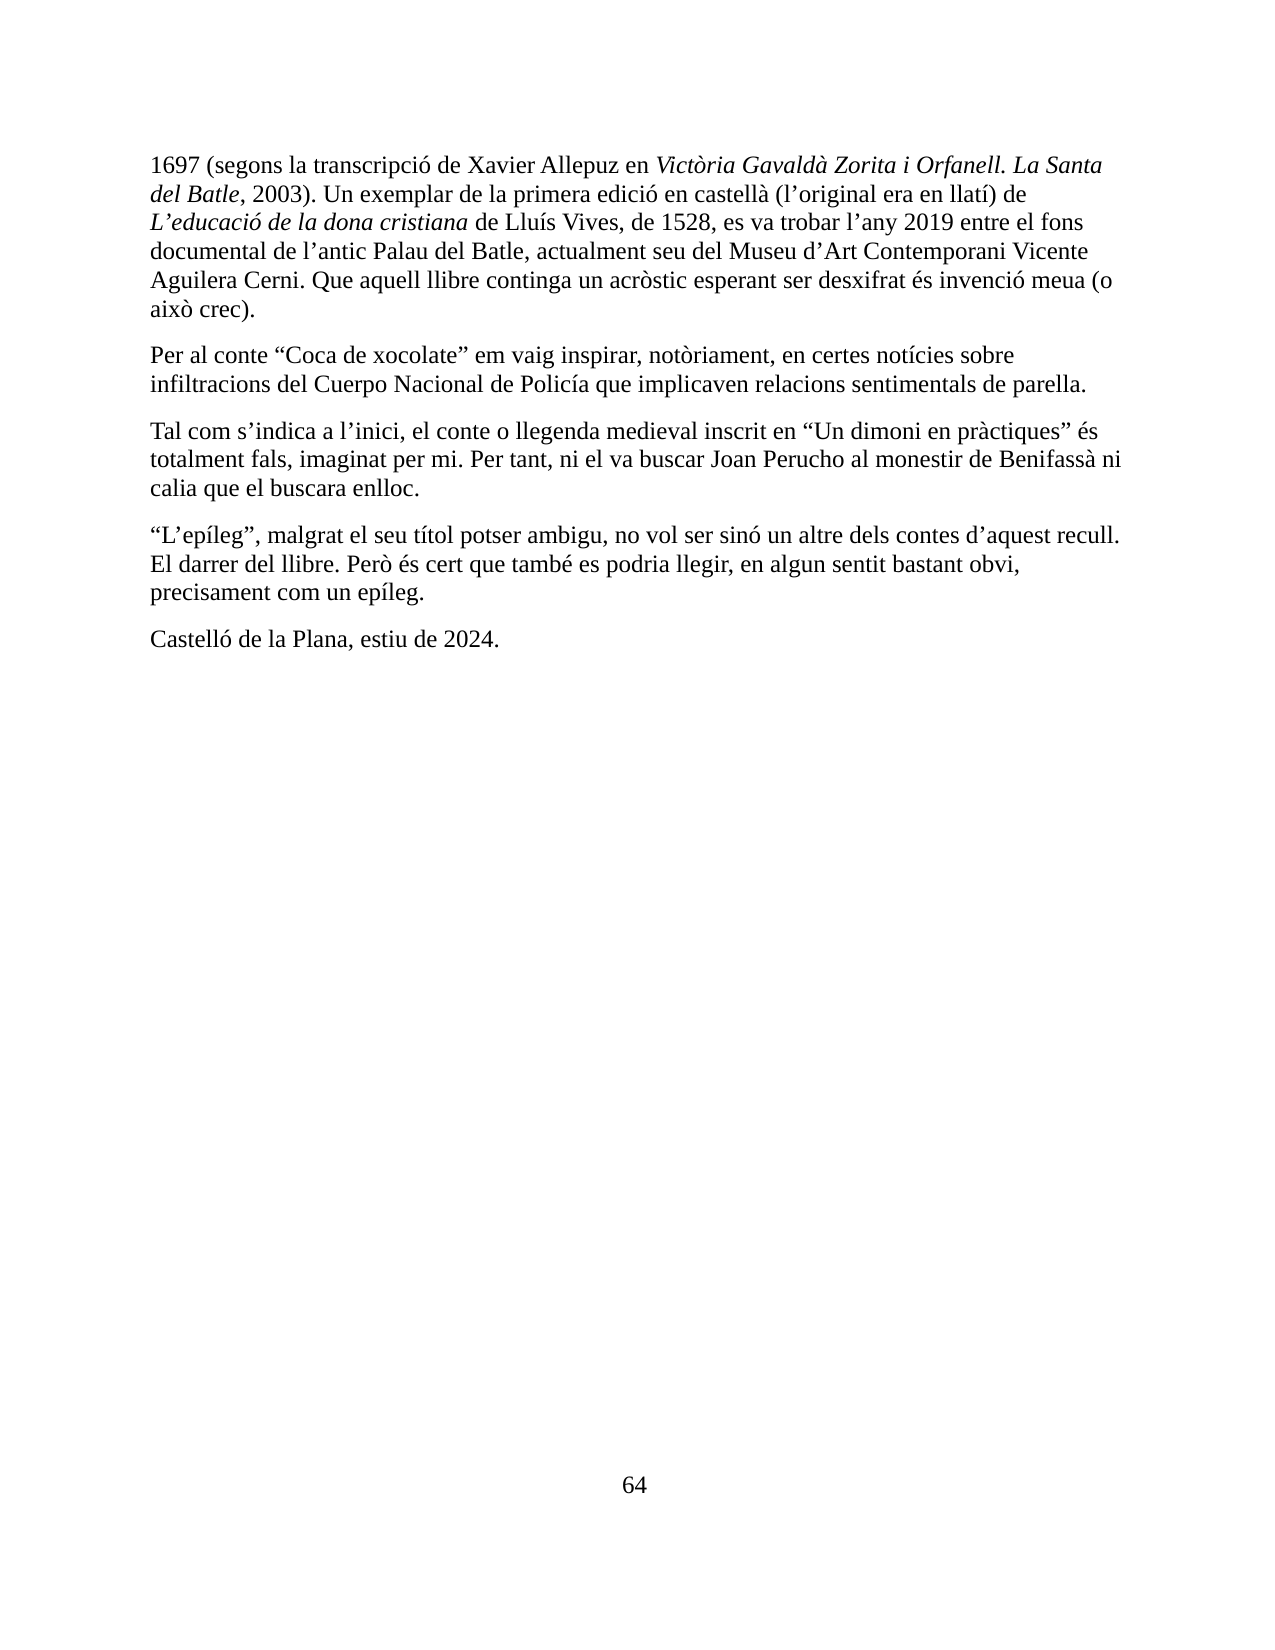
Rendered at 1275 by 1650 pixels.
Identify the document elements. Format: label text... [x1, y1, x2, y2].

text “L’epíleg”, malgrat el seu títol potser ambigu, no vol ser sinó un altre dels contes d’aquest recull. El darrer del llibre. Però és cert que també es podria llegir, en algun sentit bastant obvi, precisament com un epíleg. [150, 520, 1125, 606]
text Tal com s’indica a l’inici, el conte o llegenda medieval inscrit en “Un dimoni en pràctiques” és totalment fals, imaginat per mi. Per tant, ni el va buscar Joan Perucho al monestir de Benifassà ni calia que el buscara enlloc. [150, 416, 1125, 502]
text Per al conte “Coca de xocolate” em vaig inspirar, notòriament, en certes notícies sobre infiltracions del Cuerpo Nacional de Policía que implicaven relacions sentimentals de parella. [150, 340, 1125, 398]
text 1697 (segons la transcripció de Xavier Allepuz en Victòria Gavaldà Zorita i Orfanell. La Santa del Batle, 2003). Un exemplar de la primera edició en castellà (l’original era en llatí) de L’educació de la dona cristiana de Lluís Vives, de 1528, es va trobar l’any 2019 entre el fons documental de l’antic Palau del Batle, actualment seu del Museu d’Art Contemporani Vicente Aguilera Cerni. Que aquell llibre continga un acròstic esperant ser desxifrat és invenció meua (o això crec). [150, 150, 1125, 322]
text Castelló de la Plana, estiu de 2024. [150, 624, 1125, 653]
